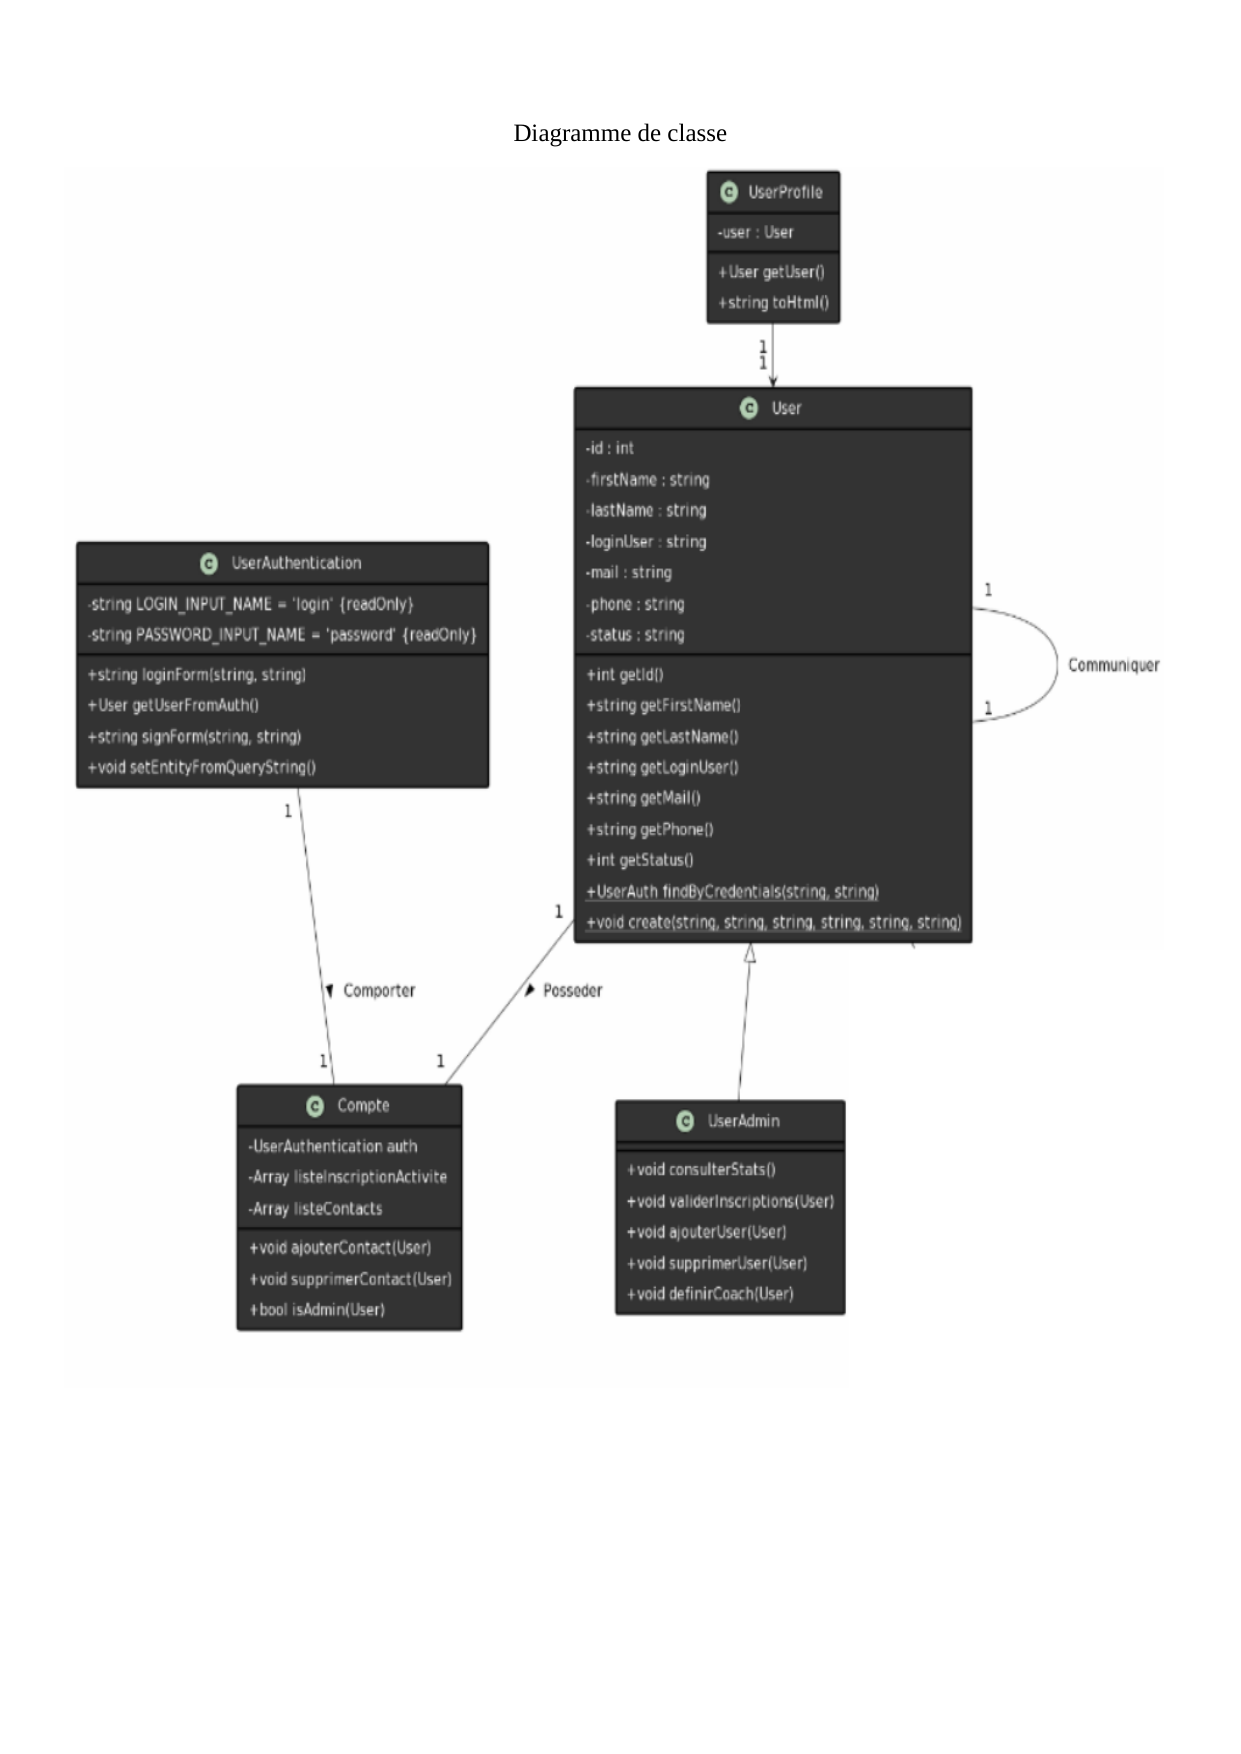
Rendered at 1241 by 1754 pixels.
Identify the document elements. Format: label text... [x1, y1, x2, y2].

text Diagramme de classe [118, 118, 1122, 147]
